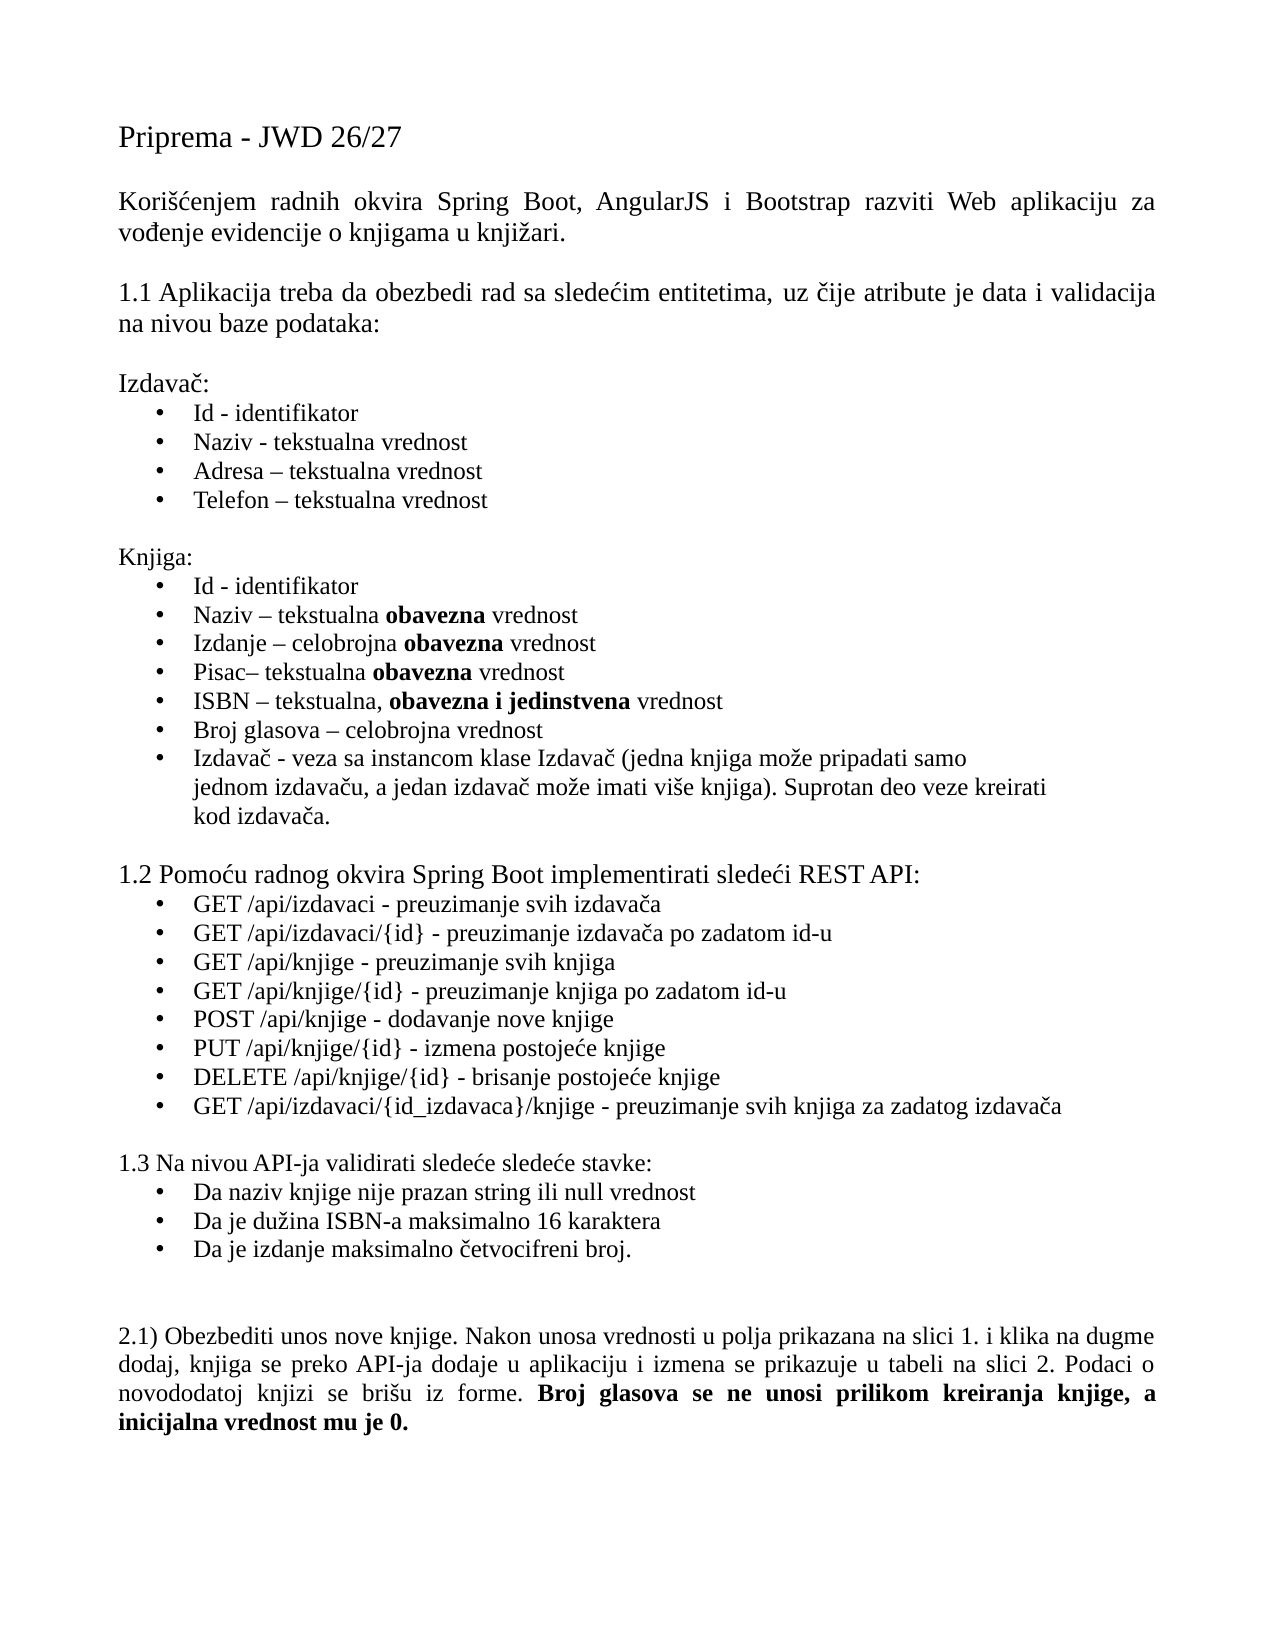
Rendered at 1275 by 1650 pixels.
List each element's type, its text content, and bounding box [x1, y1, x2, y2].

list GET /api/knjige/{id} - preuzimanje knjiga po zadatom id-u [156, 976, 1157, 1004]
list Izdanje – celobrojna obavezna vrednost [156, 628, 1157, 657]
text Korišćenjem radnih okvira Spring Boot, AngularJS i Bootstrap razviti Web aplikaciju za vođenje evidencije o knjigama u knjižari. [118, 185, 1157, 247]
list Adresa – tekstualna vrednost [156, 456, 1157, 485]
list jednom izdavaču, a jedan izdavač može imati više knjiga). Suprotan deo veze kreirati [156, 772, 1157, 801]
list POST /api/knjige - dodavanje nove knjige [156, 1004, 1157, 1033]
list Da naziv knjige nije prazan string ili null vrednost [156, 1177, 1157, 1206]
text 1.2 Pomoću radnog okvira Spring Boot implementirati sledeći REST API: [118, 858, 1157, 889]
text Priprema - JWD 26/27 [118, 118, 1157, 154]
list GET /api/izdavaci - preuzimanje svih izdavača [156, 889, 1157, 918]
text 1.3 Na nivou API-ja validirati sledeće sledeće stavke: [118, 1148, 1157, 1177]
list ISBN – tekstualna, obavezna i jedinstvena vrednost [156, 686, 1157, 715]
text Izdavač: [118, 367, 1157, 398]
list Izdavač - veza sa instancom klase Izdavač (jedna knjiga može pripadati samo [156, 743, 1157, 772]
text 2.1) Obezbediti unos nove knjige. Nakon unosa vrednosti u polja prikazana na slici 1. i klika na dugme dodaj, knjiga se preko API-ja dodaje u aplikaciju i izmena se prikazuje u tabeli na slici 2. Podaci o novododatoj knjizi se brišu iz forme. Broj glasova se ne unosi prilikom kreiranja knjige, a inicijalna vrednost mu je 0. [118, 1321, 1157, 1436]
list Pisac– tekstualna obavezna vrednost [156, 657, 1157, 686]
list kod izdavača. [156, 801, 1157, 830]
list GET /api/izdavaci/{id} - preuzimanje izdavača po zadatom id-u [156, 918, 1157, 947]
list Naziv – tekstualna obavezna vrednost [156, 600, 1157, 628]
list Id - identifikator [156, 398, 1157, 427]
list Broj glasova – celobrojna vrednost [156, 715, 1157, 743]
list GET /api/knjige - preuzimanje svih knjiga [156, 947, 1157, 976]
list Telefon – tekstualna vrednost [156, 485, 1157, 513]
list PUT /api/knjige/{id} - izmena postojeće knjige [156, 1033, 1157, 1062]
list GET /api/izdavaci/{id_izdavaca}/knjige - preuzimanje svih knjiga za zadatog izdavača [156, 1091, 1157, 1119]
text Knjiga: [118, 542, 1157, 571]
list Da je dužina ISBN-a maksimalno 16 karaktera [156, 1206, 1157, 1234]
list DELETE /api/knjige/{id} - brisanje postojeće knjige [156, 1062, 1157, 1091]
text 1.1 Aplikacija treba da obezbedi rad sa sledećim entitetima, uz čije atribute je data i validacija na nivou baze podataka: [118, 276, 1157, 338]
list Naziv - tekstualna vrednost [156, 427, 1157, 456]
list Id - identifikator [156, 571, 1157, 600]
list Da je izdanje maksimalno četvocifreni broj. [156, 1234, 1157, 1263]
